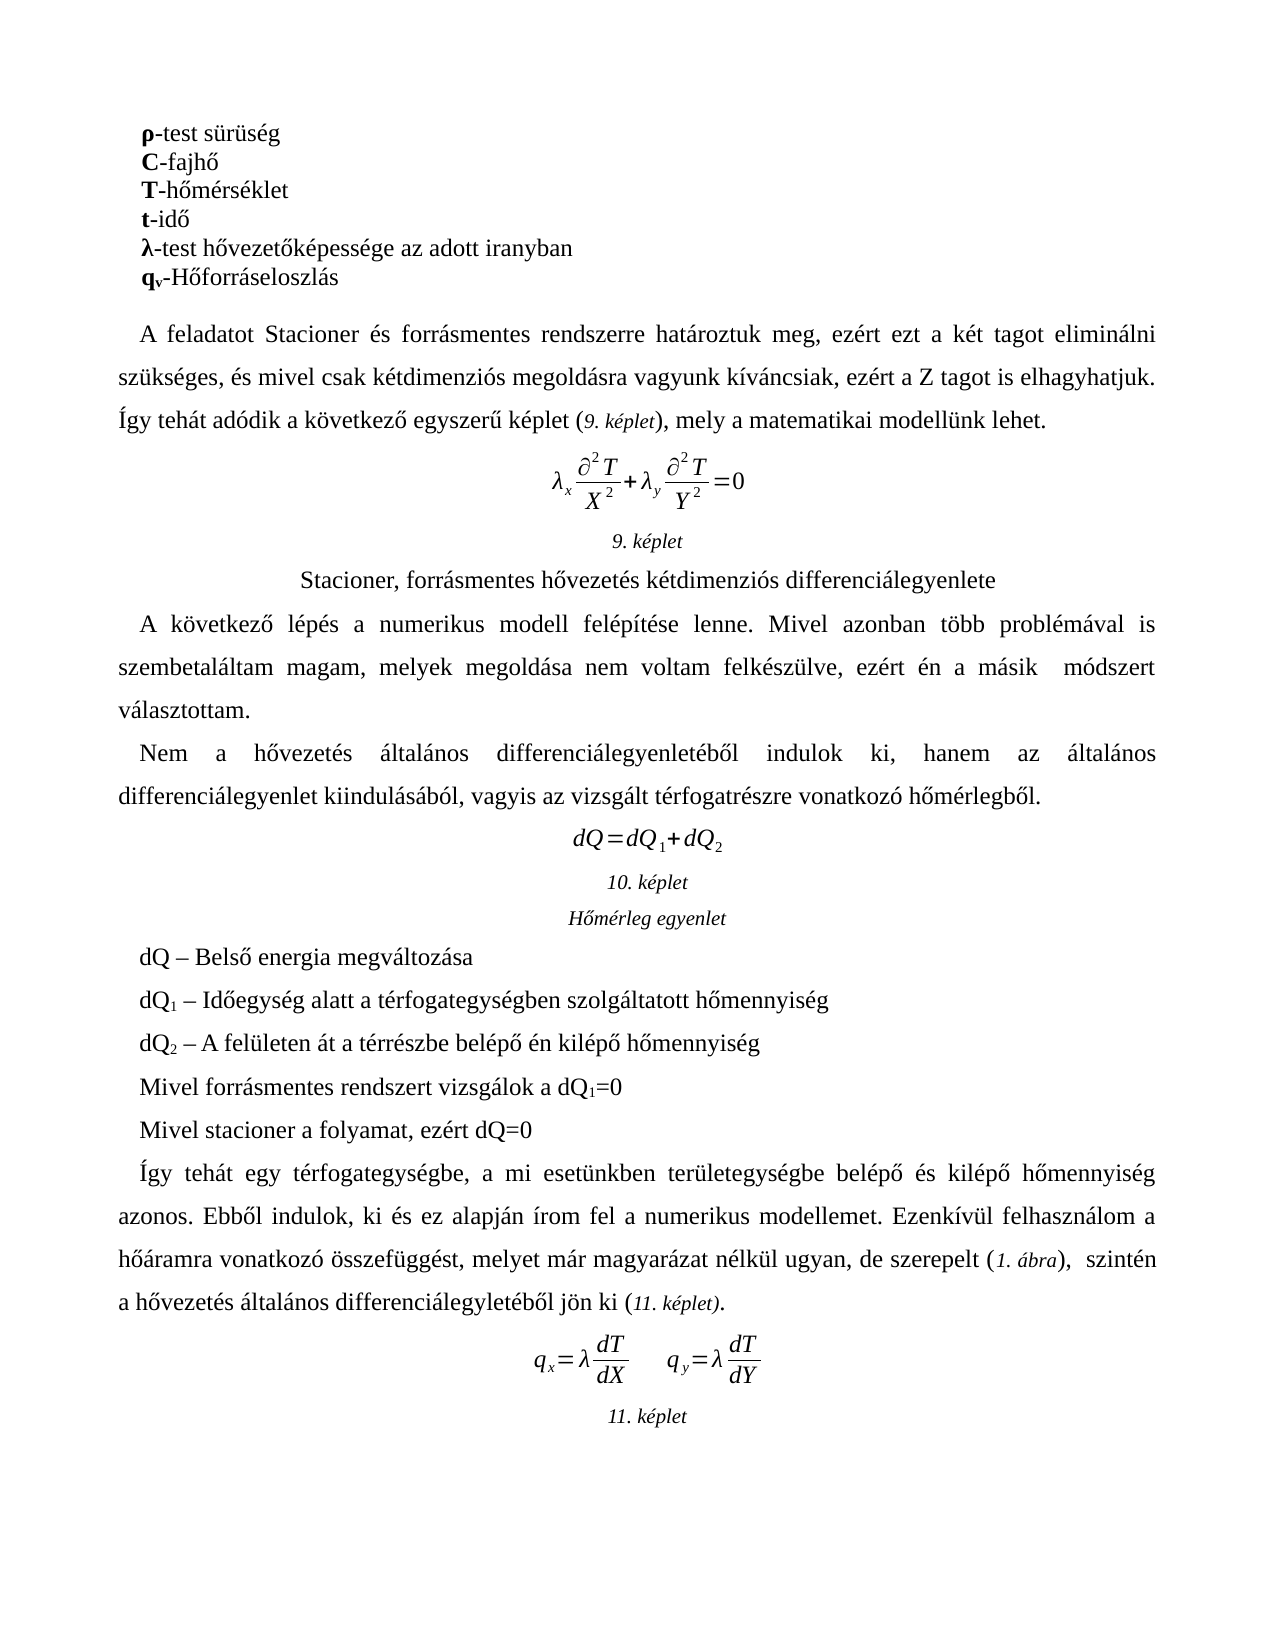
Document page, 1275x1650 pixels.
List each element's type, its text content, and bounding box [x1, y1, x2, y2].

text T-hőmérséklet [141, 176, 1157, 204]
text Így tehát egy térfogategységbe, a mi esetünkben területegységbe belépő és kilépő hőmennyiség azonos. Ebből indulok, ki és ez alapján írom fel a numerikus modellemet. Ezenkívül felhasználom a hőáramra vonatkozó összefüggést, melyet már magyarázat nélkül ugyan, de szerepelt (1. ábra), szintén a hővezetés általános differenciálegyletéből jön ki (11. képlet). [118, 1158, 1157, 1316]
text Nem a hővezetés általános differenciálegyenletéből indulok ki, hanem az általános differenciálegyenlet kiindulásából, vagyis az vizsgált térfogatrészre vonatkozó hőmérlegből. [118, 738, 1157, 810]
text C-fajhő [141, 147, 1157, 176]
text Mivel forrásmentes rendszert vizsgálok a dQ1=0 [118, 1072, 1157, 1100]
text dQ2 – A felületen át a térrészbe belépő én kilépő hőmennyiség [118, 1028, 1157, 1057]
text Hőmérleg egyenlet [118, 906, 1157, 930]
text dQ1 – Időegység alatt a térfogategységben szolgáltatott hőmennyiség [118, 985, 1157, 1014]
text 10. képlet [118, 870, 1157, 894]
text Stacioner, forrásmentes hővezetés kétdimenziós differenciálegyenlete [118, 566, 1157, 594]
text A következő lépés a numerikus modell felépítése lenne. Mivel azonban több problémával is szembetaláltam magam, melyek megoldása nem voltam felkészülve, ezért én a másik módszert választottam. [118, 609, 1157, 724]
text 11. képlet [118, 1404, 1157, 1428]
text t-idő [141, 204, 1157, 233]
text dQ – Belső energia megváltozása [118, 942, 1157, 971]
text λ-test hővezetőképessége az adott iranyban [141, 233, 1157, 262]
text Mivel stacioner a folyamat, ezért dQ=0 [118, 1115, 1157, 1143]
text ρ-test sürüség [141, 118, 1157, 147]
text qv-Hőforráseloszlás [141, 262, 1157, 291]
text 9. képlet [118, 529, 1157, 553]
text A feladatot Stacioner és forrásmentes rendszerre határoztuk meg, ezért ezt a két tagot eliminálni szükséges, és mivel csak kétdimenziós megoldásra vagyunk kíváncsiak, ezért a Z tagot is elhagyhatjuk. Így tehát adódik a következő egyszerű képlet (9. képlet), mely a matematikai modellünk lehet. [118, 319, 1157, 434]
